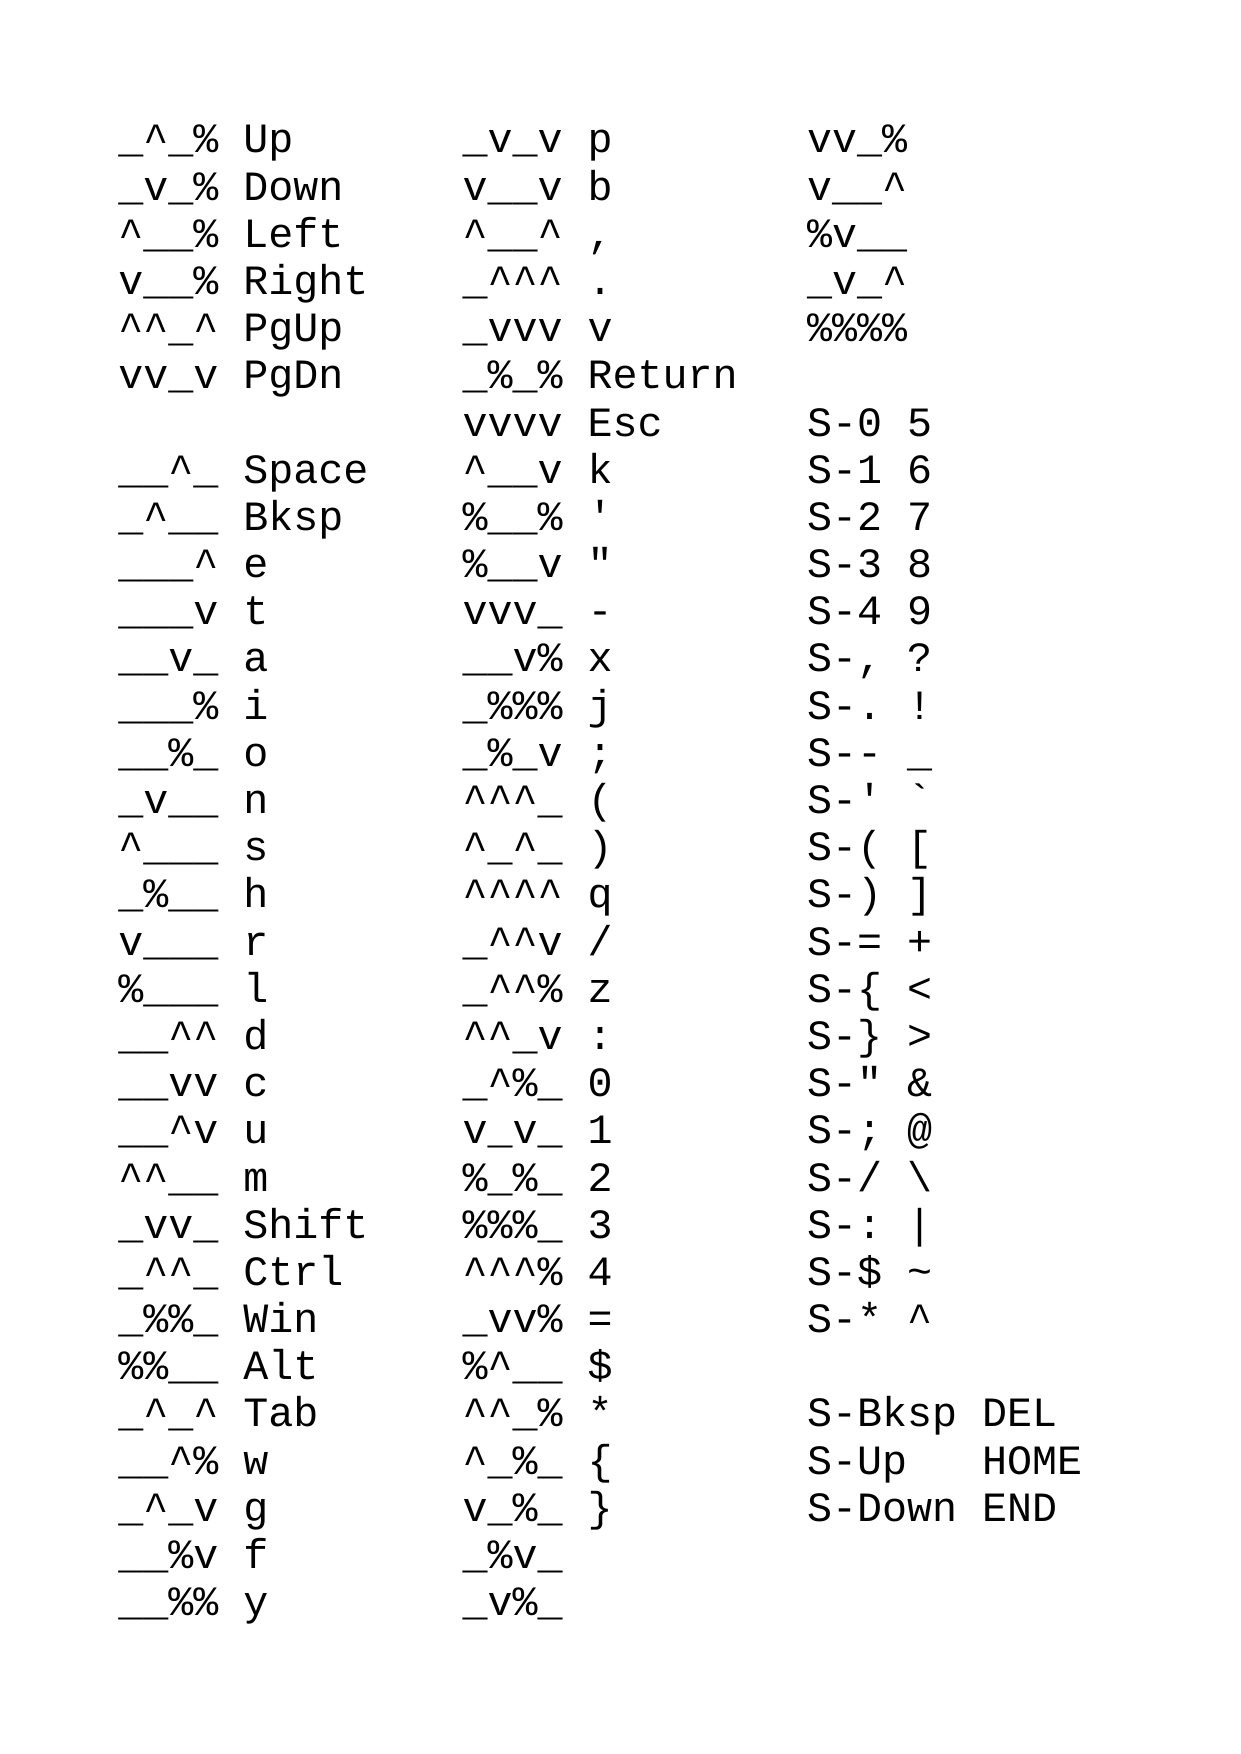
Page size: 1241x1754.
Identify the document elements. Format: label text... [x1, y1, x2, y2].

text _v_v p v__v b ^__^ , _^^^ . _vvv v _%_% Return vvvv Esc ^__v k %__% ' %__v " vvv_ - __v% x _%%% j _%_v ; ^^^_ ( ^_^_ ) ^^^^ q _^^v / _^^% z ^^_v : _^%_ 0 v_v_ 1 %_%_ 2 %%%_ 3 ^^^% 4 _vv% = %^__ $ ^^_% * ^_%_ { v_%_ } _%v_ _v%_ [462, 118, 777, 1628]
text vv_% v__^ %v__ _v_^ %%%% S-0 5 S-1 6 S-2 7 S-3 8 S-4 9 S-, ? S-. ! S-- _ S-' ` S-( [ S-) ] S-= + S-{ < S-} > S-" & S-; @ S-/ \ S-: | S-$ ~ S-* ^ S-Bksp DEL S-Up HOME S-Down END [807, 118, 1122, 1628]
text _^_% Up _v_% Down ^__% Left v__% Right ^^_^ PgUp vv_v PgDn __^_ Space _^__ Bksp ___^ e ___v t __v_ a ___% i __%_ o _v__ n ^___ s _%__ h v___ r %___ l __^^ d __vv c __^v u ^^__ m _vv_ Shift _^^_ Ctrl _%%_ Win %%__ Alt _^_^ Tab __^% w _^_v g __%v f __%% y [118, 118, 433, 1628]
